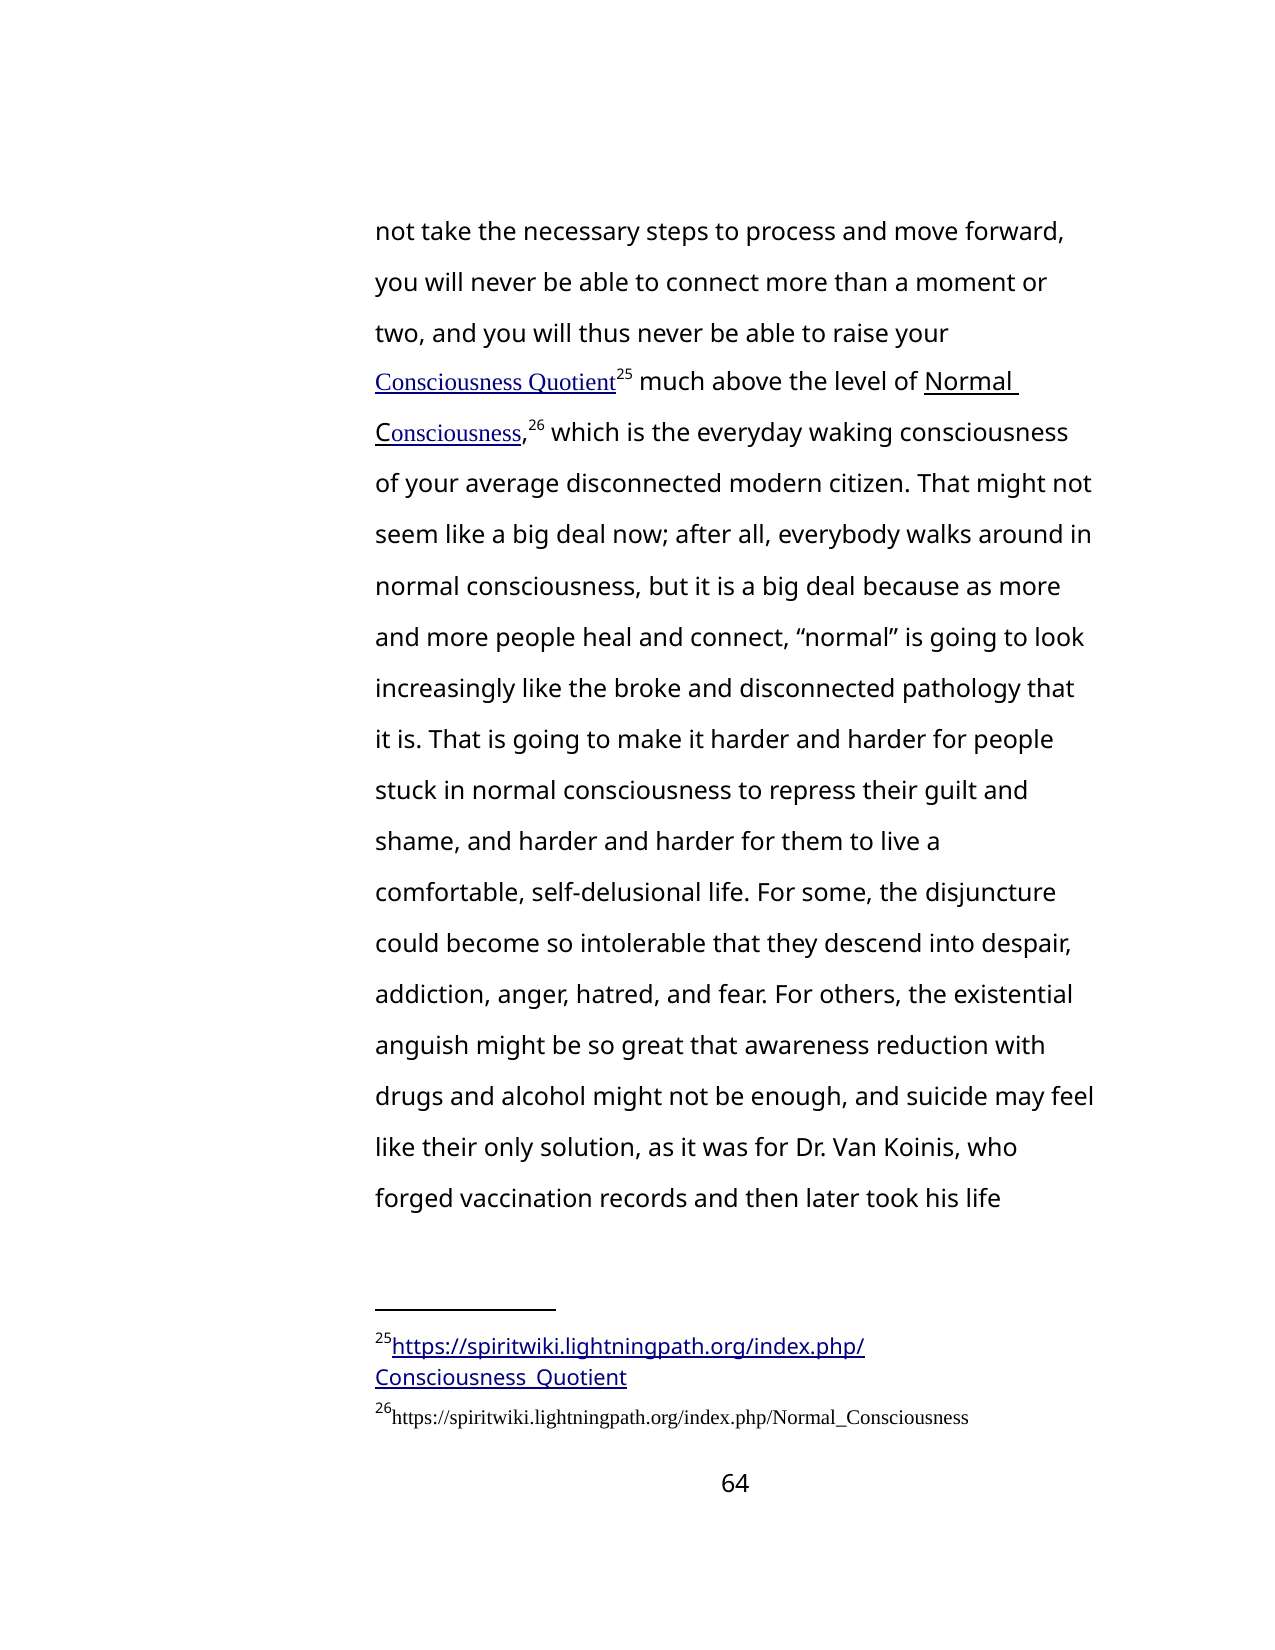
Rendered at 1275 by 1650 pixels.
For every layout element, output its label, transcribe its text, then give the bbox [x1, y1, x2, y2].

text https://spiritwiki.lightningpath.org/index.php/Consciousness_Quotient [375, 1328, 1095, 1392]
text https://spiritwiki.lightningpath.org/index.php/Normal_Consciousness [375, 1398, 1095, 1432]
text not take the necessary steps to process and move forward, you will never be able to connect more than a moment or two, and you will thus never be able to raise your Consciousness Quotient much above the level of Normal Consciousness, which is the everyday waking consciousness of your average disconnected modern citizen. That might not seem like a big deal now; after all, everybody walks around in normal consciousness, but it is a big deal because as more and more people heal and connect, “normal” is going to look increasingly like the broke and disconnected pathology that it is. That is going to make it harder and harder for people stuck in normal consciousness to repress their guilt and shame, and harder and harder for them to live a comfortable, self-delusional life. For some, the disjuncture could become so intolerable that they descend into despair, addiction, anger, hatred, and fear. For others, the existential anguish might be so great that awareness reduction with drugs and alcohol might not be enough, and suicide may feel like their only solution, as it was for Dr. Van Koinis, who forged vaccination records and then later took his life [375, 213, 1095, 1215]
